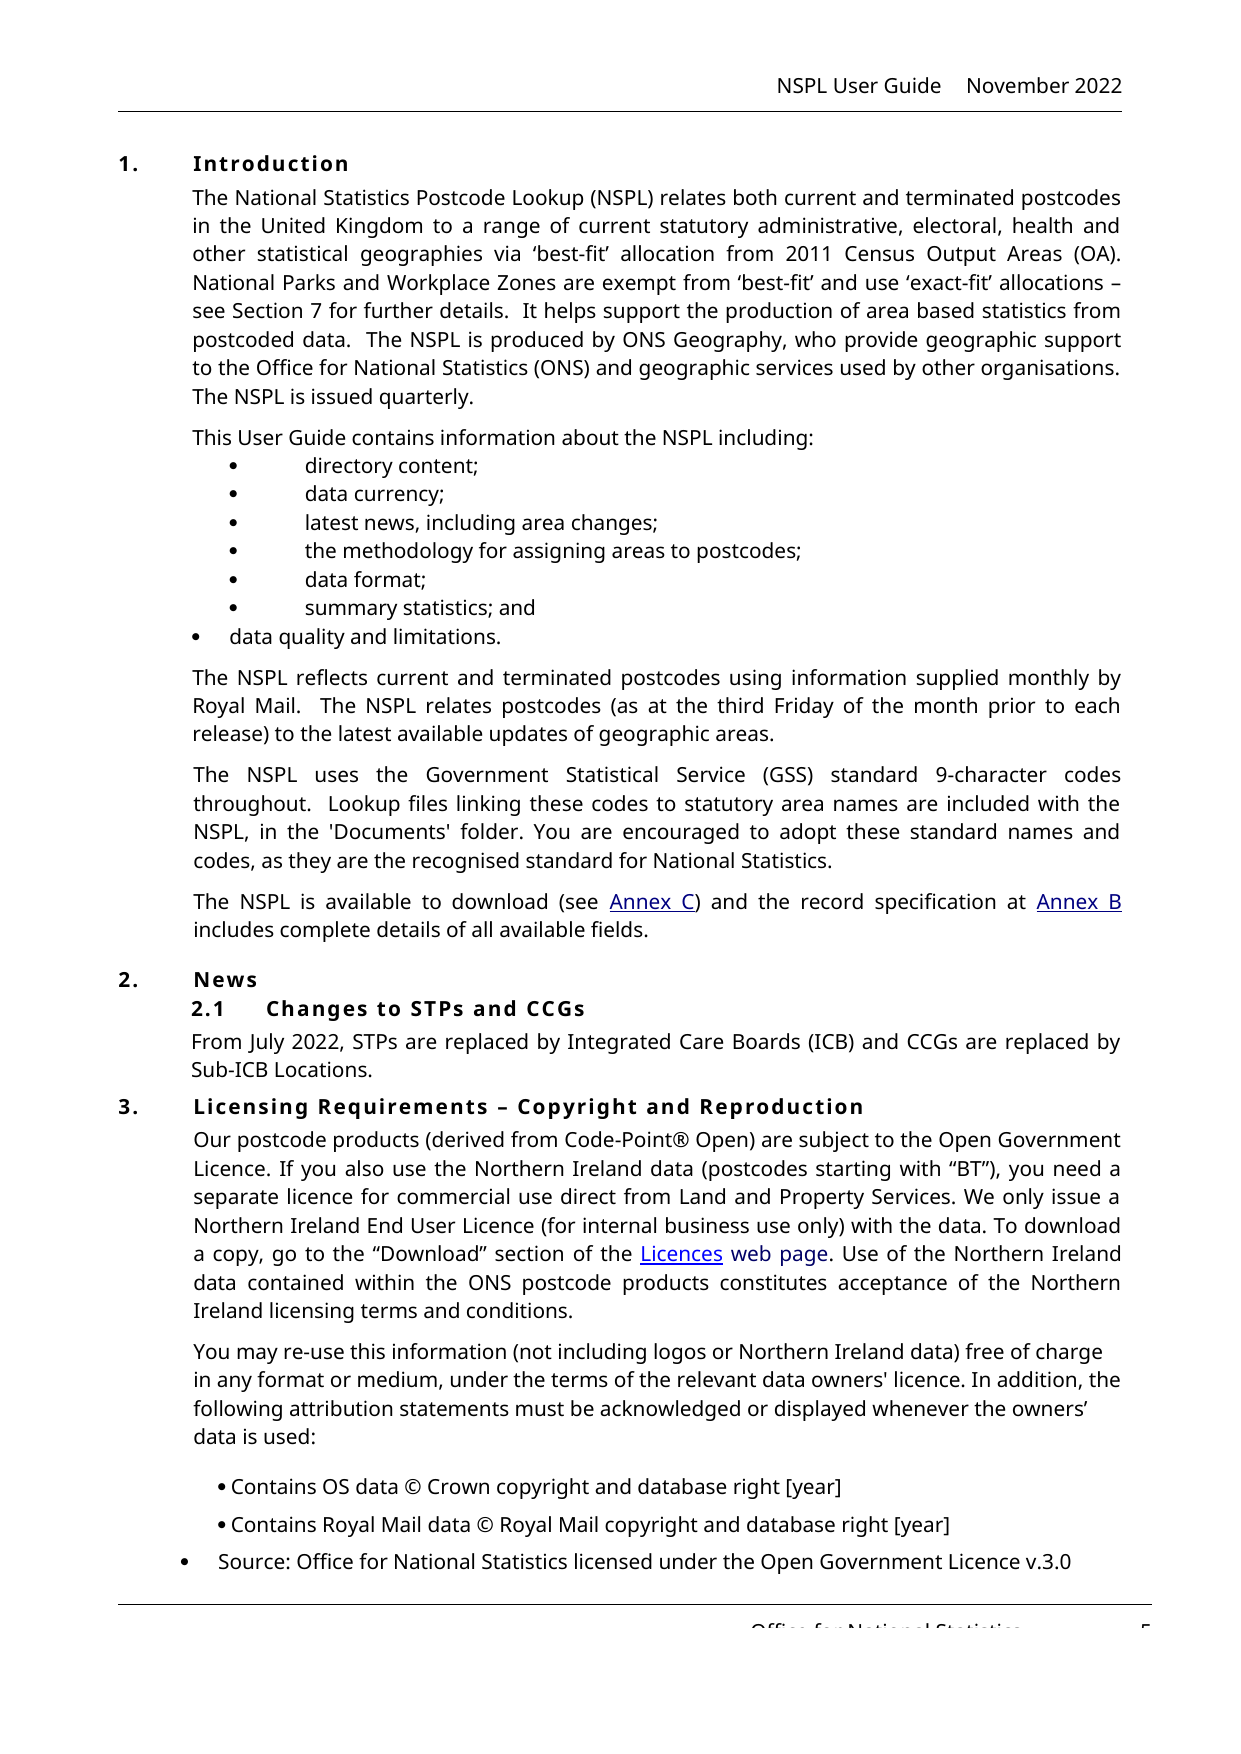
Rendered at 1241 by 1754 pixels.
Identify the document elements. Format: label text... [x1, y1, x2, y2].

list summary statistics; and [229, 593, 1122, 622]
list Source: Office for National Statistics licensed under the Open Government Licence v.3.0 [181, 1538, 1122, 1576]
list latest news, including area changes; [229, 508, 1122, 536]
text Our postcode products (derived from Code-Point® Open) are subject to the Open Government Licence. If you also use the Northern Ireland data (postcodes starting with “BT”), you need a separate licence for commercial use direct from Land and Property Services. We only issue a Northern Ireland End User Licence (for internal business use only) with the data. To download a copy, go to the “Download” section of the Licences web page. Use of the Northern Ireland data contained within the ONS postcode products constitutes acceptance of the Northern Ireland licensing terms and conditions. [193, 1126, 1122, 1324]
text The NSPL is available to download (see Annex C) and the record specification at Annex B includes complete details of all available fields. [193, 887, 1122, 944]
list data quality and limitations. [192, 622, 1122, 650]
text From July 2022, STPs are replaced by Integrated Care Boards (ICB) and CCGs are replaced by Sub-ICB Locations. [191, 1027, 1122, 1084]
subtitle 2.1 Changes to STPs and CCGs [191, 998, 1122, 1021]
list the methodology for assigning areas to postcodes; [229, 536, 1122, 565]
list directory content; [229, 451, 1122, 479]
text The NSPL reflects current and terminated postcodes using information supplied monthly by Royal Mail. The NSPL relates postcodes (as at the third Friday of the month prior to each release) to the latest available updates of geographic areas. [192, 663, 1122, 748]
list Contains OS data © Crown copyright and database right [year] [218, 1463, 1122, 1501]
subtitle 3. Licensing Requirements – Copyright and Reproduction [118, 1096, 1122, 1119]
subtitle 2. News [118, 969, 1122, 992]
text The National Statistics Postcode Lookup (NSPL) relates both current and terminated postcodes in the United Kingdom to a range of current statutory administrative, electoral, health and other statistical geographies via ‘best-fit’ allocation from 2011 Census Output Areas (OA). National Parks and Workplace Zones are exempt from ‘best-fit’ and use ‘exact-fit’ allocations – see Section 7 for further details. It helps support the production of area based statistics from postcoded data. The NSPL is produced by ONS Geography, who provide geographic support to the Office for National Statistics (ONS) and geographic services used by other organisations. The NSPL is issued quarterly. [192, 183, 1122, 410]
text You may re-use this information (not including logos or Northern Ireland data) free of charge in any format or medium, under the terms of the relevant data owners' licence. In addition, the following attribution statements must be acknowledged or displayed whenever the owners’ data is used: [193, 1337, 1122, 1451]
list data currency; [229, 479, 1122, 508]
text This User Guide contains information about the NSPL including: [192, 423, 1122, 451]
text The NSPL uses the Government Statistical Service (GSS) standard 9-character codes throughout. Lookup files linking these codes to statutory area names are included with the NSPL, in the 'Documents' folder. You are encouraged to adopt these standard names and codes, as they are the recognised standard for National Statistics. [193, 761, 1122, 874]
subtitle 1. Introduction [118, 153, 1122, 176]
list data format; [229, 565, 1122, 593]
list Contains Royal Mail data © Royal Mail copyright and database right [year] [218, 1501, 1122, 1538]
